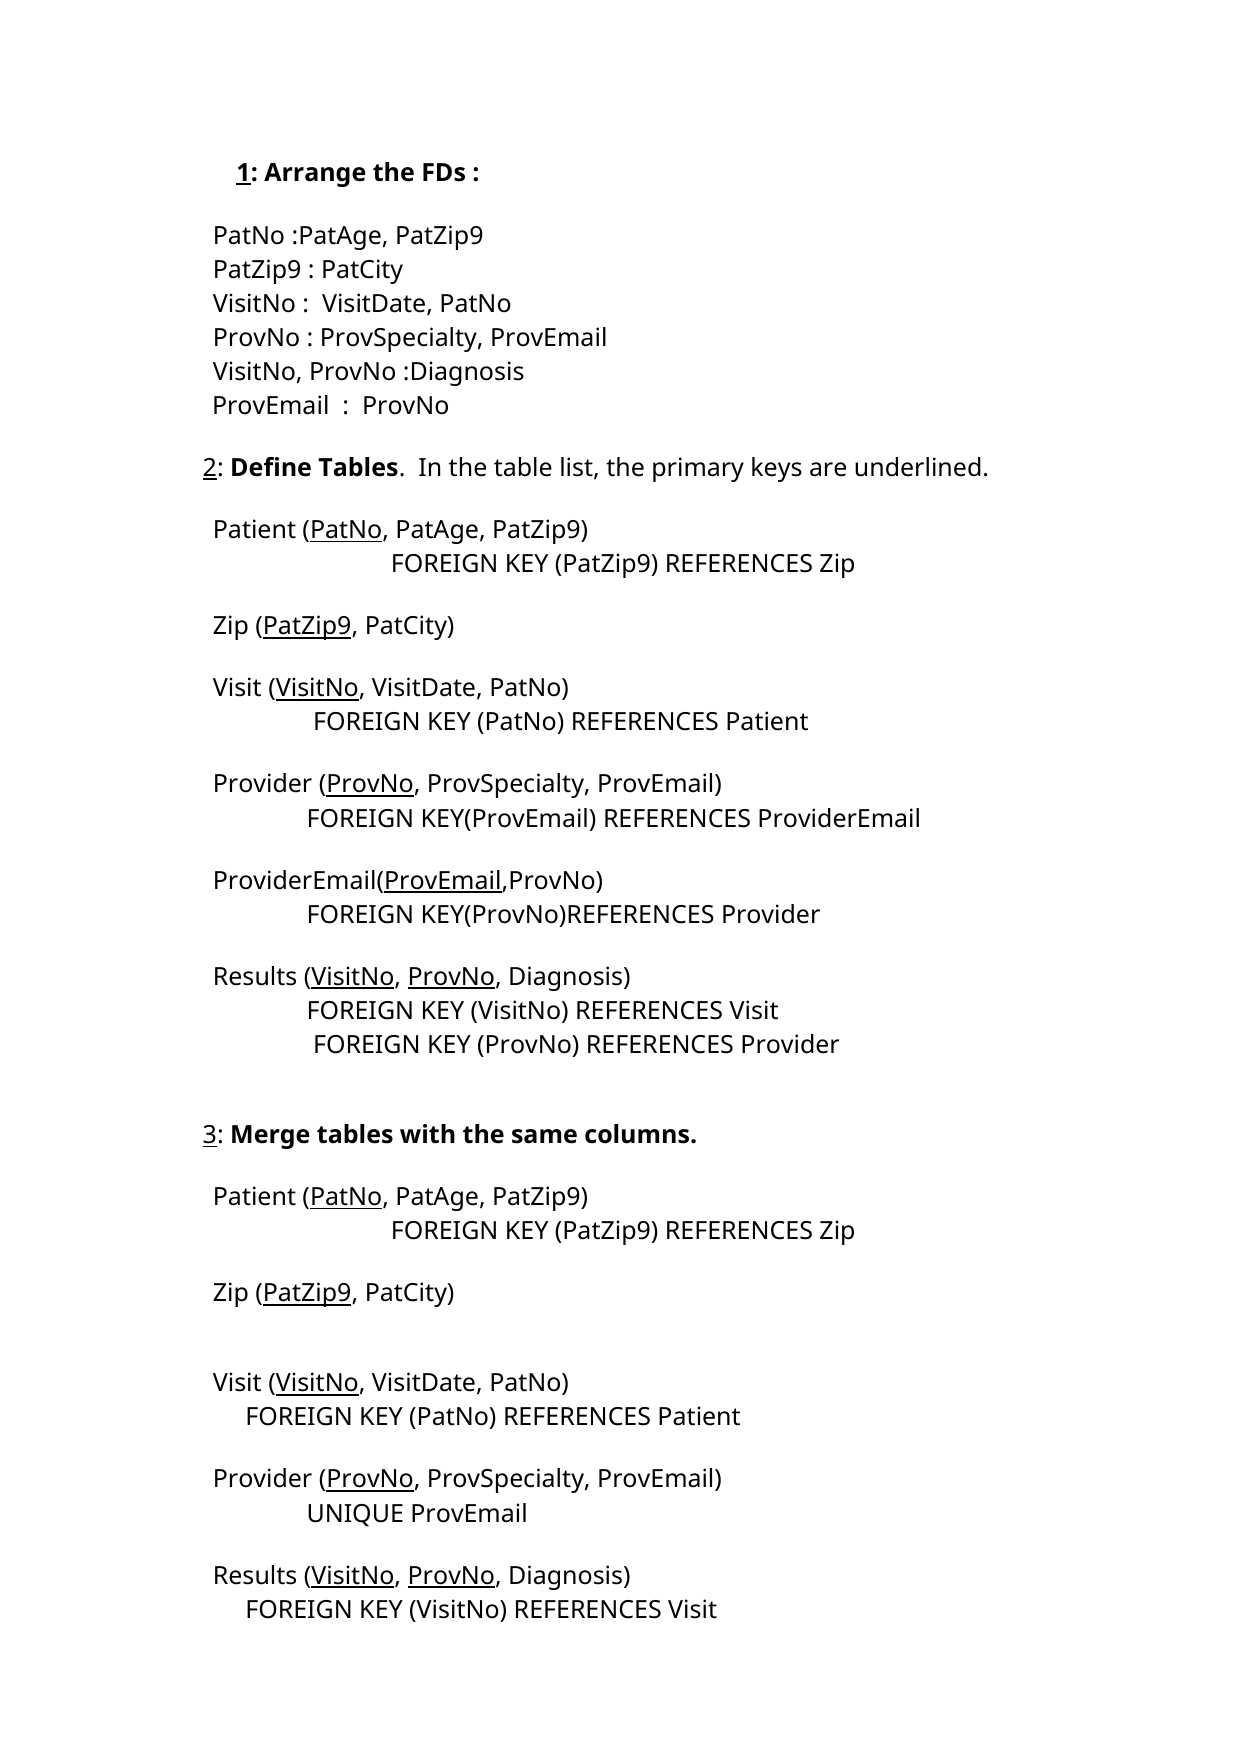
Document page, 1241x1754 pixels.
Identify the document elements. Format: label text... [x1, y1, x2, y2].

text Patient (PatNo, PatAge, PatZip9) [213, 512, 1122, 546]
text Visit (VisitNo, VisitDate, PatNo) [213, 1365, 1122, 1399]
text 1: Arrange the FDs : [118, 146, 1122, 189]
text FOREIGN KEY (PatZip9) REFERENCES Zip [118, 1213, 1122, 1247]
text 2: Define Tables. In the table list, the primary keys are underlined. [202, 450, 1122, 484]
text FOREIGN KEY (VisitNo) REFERENCES Visit [213, 1591, 1122, 1625]
text FOREIGN KEY (PatZip9) REFERENCES Zip [118, 546, 1122, 580]
text Zip (PatZip9, PatCity) [213, 608, 1122, 642]
text Visit (VisitNo, VisitDate, PatNo) [213, 670, 1122, 704]
text FOREIGN KEY (PatNo) REFERENCES Patient [213, 1399, 1122, 1433]
text Results (VisitNo, ProvNo, Diagnosis) [213, 958, 1122, 992]
text FOREIGN KEY (ProvNo) REFERENCES Provider [213, 1027, 1122, 1061]
text ProvNo : ProvSpecialty, ProvEmail [213, 319, 1122, 353]
text VisitNo, ProvNo :Diagnosis [213, 353, 1122, 388]
text UNIQUE ProvEmail [213, 1495, 1122, 1529]
text Results (VisitNo, ProvNo, Diagnosis) [213, 1557, 1122, 1591]
text FOREIGN KEY (VisitNo) REFERENCES Visit [213, 992, 1122, 1027]
text ProviderEmail(ProvEmail,ProvNo) [213, 862, 1122, 896]
text PatZip9 : PatCity [213, 251, 1122, 285]
text Zip (PatZip9, PatCity) [213, 1275, 1122, 1309]
text Provider (ProvNo, ProvSpecialty, ProvEmail) [213, 1461, 1122, 1495]
text VisitNo : VisitDate, PatNo [213, 285, 1122, 319]
text FOREIGN KEY (PatNo) REFERENCES Patient [213, 704, 1122, 738]
text 3: Merge tables with the same columns. [202, 1117, 1122, 1151]
text ProvEmail : ProvNo [212, 388, 1122, 422]
text Patient (PatNo, PatAge, PatZip9) [213, 1179, 1122, 1213]
text PatNo :PatAge, PatZip9 [213, 217, 1122, 251]
text Provider (ProvNo, ProvSpecialty, ProvEmail) [213, 766, 1122, 800]
text FOREIGN KEY(ProvNo)REFERENCES Provider [213, 896, 1122, 930]
text FOREIGN KEY(ProvEmail) REFERENCES ProviderEmail [213, 800, 1122, 834]
